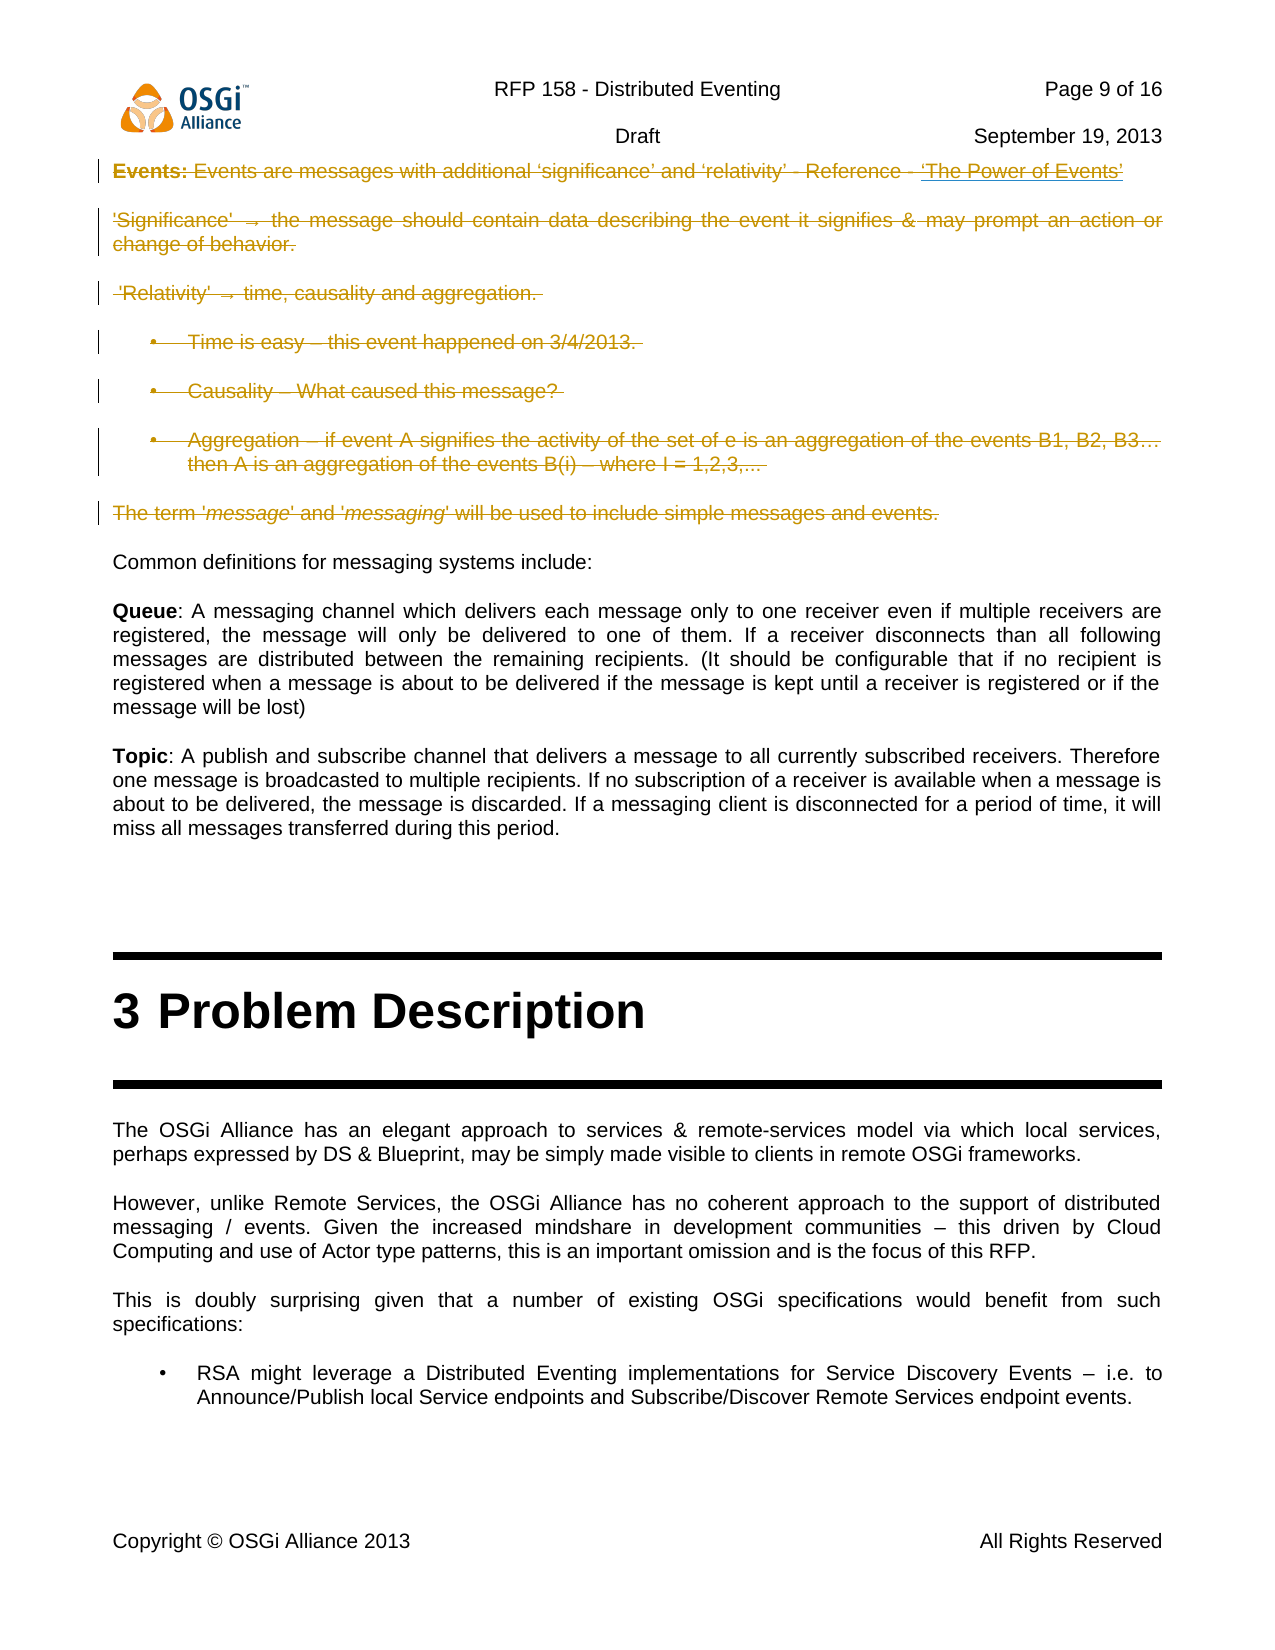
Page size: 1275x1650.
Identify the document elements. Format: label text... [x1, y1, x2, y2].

list RSA might leverage a Distributed Eventing implementations for Service Discovery Events – i.e. to Announce/Publish local Service endpoints and Subscribe/Discover Remote Services endpoint events. [159, 1361, 1162, 1408]
text Queue: A messaging channel which delivers each message only to one receiver even if multiple receivers are registered, the message will only be delivered to one of them. If a receiver disconnects than all following messages are distributed between the remaining recipients. (It should be configurable that if no recipient is registered when a message is about to be delivered if the message is kept until a receiver is registered or if the message will be lost) [112, 599, 1162, 719]
text The OSGi Alliance has an elegant approach to services & remote-services model via which local services, perhaps expressed by DS & Blueprint, may be simply made visible to clients in remote OSGi frameworks. [112, 1118, 1162, 1166]
text However, unlike Remote Services, the OSGi Alliance has no coherent approach to the support of distributed messaging / events. Given the increased mindshare in development communities – this driven by Cloud Computing and use of Actor type patterns, this is an important omission and is the focus of this RFP. [112, 1191, 1162, 1263]
text This is doubly surprising given that a number of existing OSGi specifications would benefit from such specifications: [112, 1288, 1162, 1336]
subtitle Problem Description [112, 953, 1162, 1089]
picture [113, 76, 257, 140]
text Common definitions for messaging systems include: [112, 550, 1162, 574]
text Topic: A publish and subscribe channel that delivers a message to all currently subscribed receivers. Therefore one message is broadcasted to multiple recipients. If no subscription of a receiver is available when a message is about to be delivered, the message is discarded. If a messaging client is disconnected for a period of time, it will miss all messages transferred during this period. [112, 744, 1162, 839]
